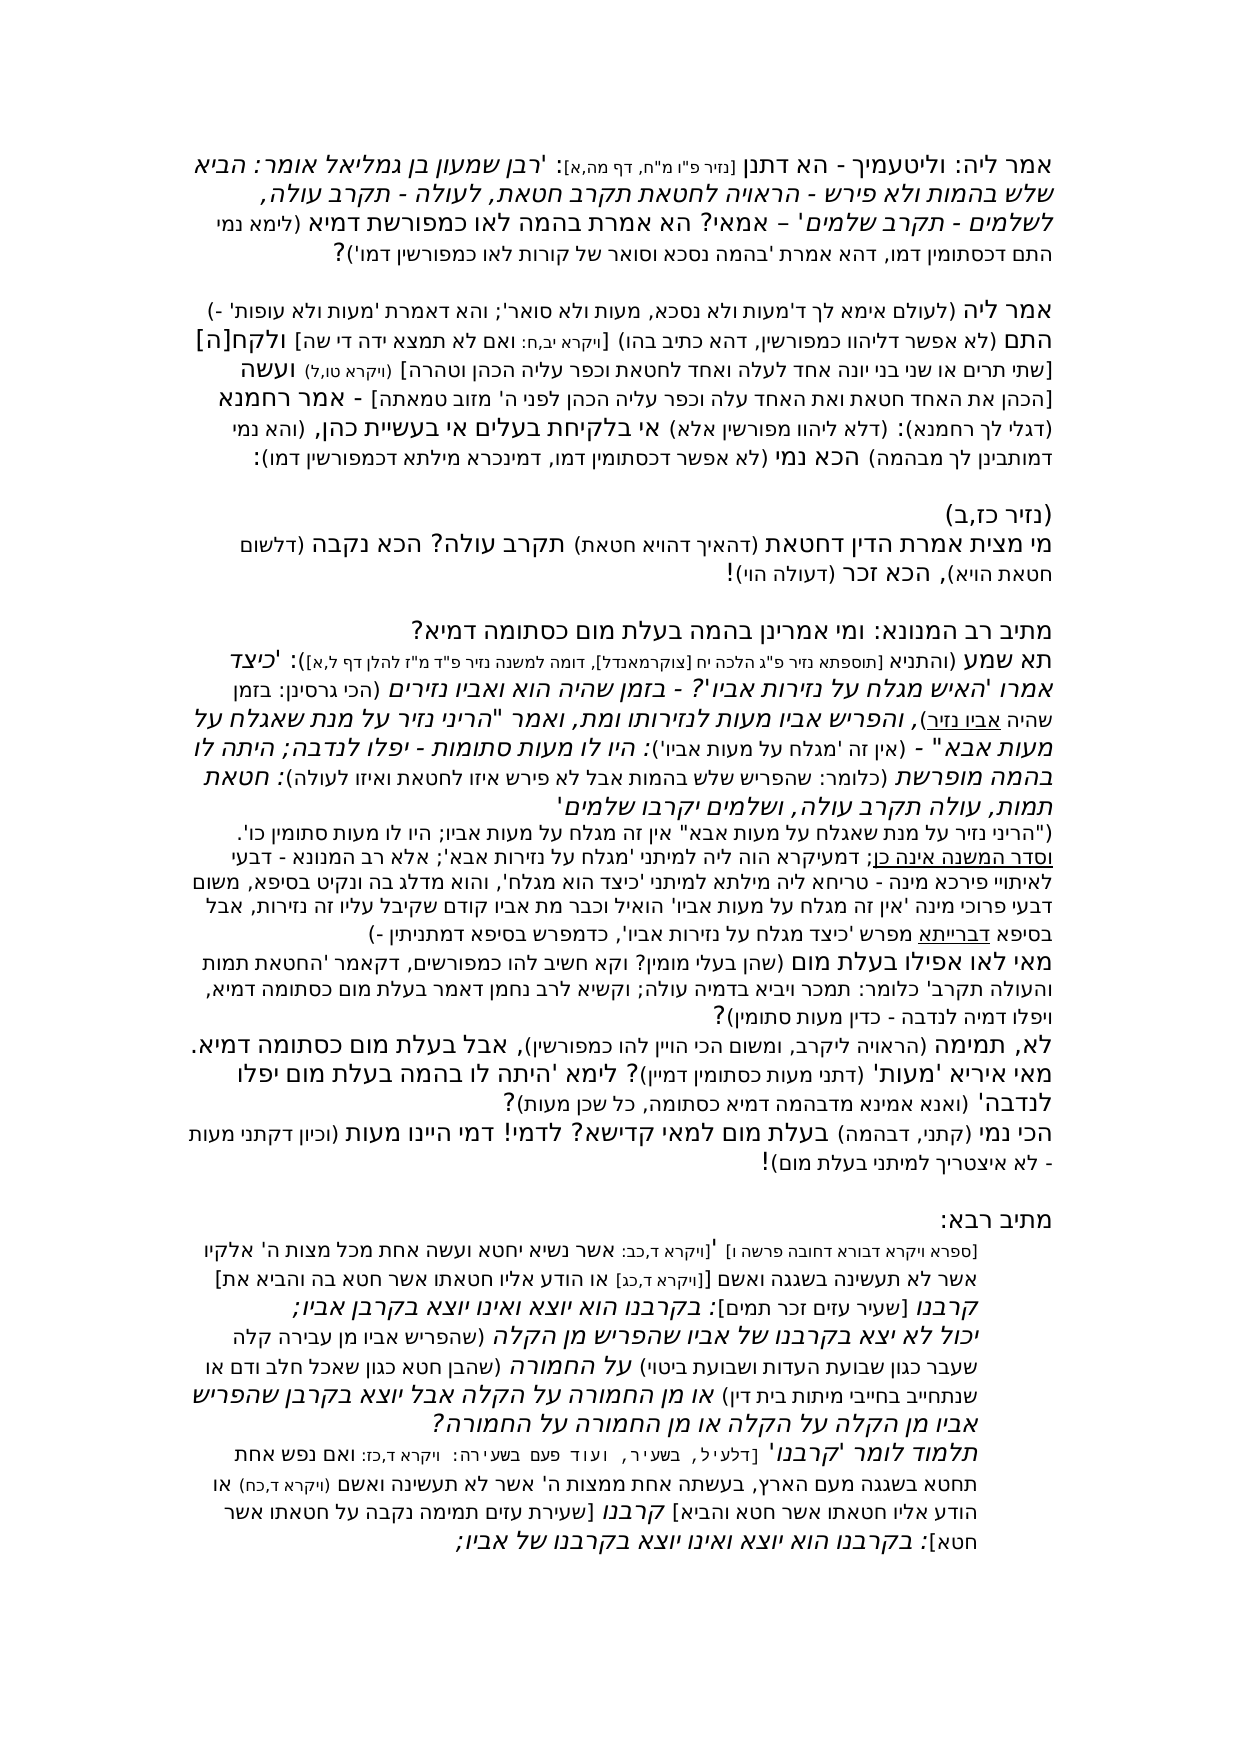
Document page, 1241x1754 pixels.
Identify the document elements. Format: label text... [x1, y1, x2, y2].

text מתיב רב המנונא: ומי אמרינן בהמה בעלת מום כסתומה דמיא? [187, 616, 1053, 645]
text מתיב רבא: [187, 1205, 1053, 1234]
text (נזיר כז,ב) [187, 500, 1053, 529]
text ("הריני נזיר על מנת שאגלח על מעות אבא" אין זה מגלח על מעות אביו; היו לו מעות סתומין כו'. וסדר המשנה אינה כן; דמעיקרא הוה ליה למיתני 'מגלח על נזירות אבא'; אלא רב המנונא - דבעי לאיתויי פירכא מינה - טריחא ליה מילתא למיתני 'כיצד הוא מגלח', והוא מדלג בה ונקיט בסיפא, משום דבעי פרוכי מינה 'אין זה מגלח על מעות אביו' הואיל וכבר מת אביו קודם שקיבל עליו זה נזירות, אבל בסיפא דברייתא מפרש 'כיצד מגלח על נזירות אביו', כדמפרש בסיפא דמתניתין -) [187, 821, 1053, 947]
text תא שמע (והתניא [תוספתא נזיר פ"ג הלכה יח [צוקרמאנדל], דומה למשנה נזיר פ"ד מ"ז להלן דף ל,א]): 'כיצד אמרו 'האיש מגלח על נזירות אביו'? - בזמן שהיה הוא ואביו נזירים (הכי גרסינן: בזמן שהיה אביו נזיר), והפריש אביו מעות לנזירותו ומת, ואמר "הריני נזיר על מנת שאגלח על מעות אבא" - (אין זה 'מגלח על מעות אביו'): היו לו מעות סתומות - יפלו לנדבה; היתה לו בהמה מופרשת (כלומר: שהפריש שלש בהמות אבל לא פירש איזו לחטאת ואיזו לעולה): חטאת תמות, עולה תקרב עולה, ושלמים יקרבו שלמים' [187, 645, 1053, 821]
text [ספרא ויקרא דבורא דחובה פרשה ו] '[ויקרא ד,כב: אשר נשיא יחטא ועשה אחת מכל מצות ה' אלקיו אשר לא תעשינה בשגגה ואשם [[ויקרא ד,כג] או הודע אליו חטאתו אשר חטא בה והביא את] קרבנו [שעיר עזים זכר תמים]: בקרבנו הוא יוצא ואינו יוצא בקרבן אביו; [187, 1234, 978, 1322]
text מי מצית אמרת הדין דחטאת (דהאיך דהויא חטאת) תקרב עולה? הכא נקבה (דלשום חטאת הויא), הכא זכר (דעולה הוי)! [187, 529, 1053, 587]
text אמר ליה: וליטעמיך - הא דתנן [נזיר פ"ו מ"ח, דף מה,א]: 'רבן שמעון בן גמליאל אומר: הביא שלש בהמות ולא פירש - הראויה לחטאת תקרב חטאת, לעולה - תקרב עולה, לשלמים - תקרב שלמים' – אמאי? הא אמרת בהמה לאו כמפורשת דמיא (לימא נמי התם דכסתומין דמו, דהא אמרת 'בהמה נסכא וסואר של קורות לאו כמפורשין דמו')? [187, 150, 1053, 267]
text יכול לא יצא בקרבנו של אביו שהפריש מן הקלה (שהפריש אביו מן עבירה קלה שעבר כגון שבועת העדות ושבועת ביטוי) על החמורה (שהבן חטא כגון שאכל חלב ודם או שנתחייב בחייבי מיתות בית דין) או מן החמורה על הקלה אבל יוצא בקרבן שהפריש אביו מן הקלה על הקלה או מן החמורה על החמורה? [187, 1322, 978, 1438]
text מאי לאו אפילו בעלת מום (שהן בעלי מומין? וקא חשיב להו כמפורשים, דקאמר 'החטאת תמות והעולה תקרב' כלומר: תמכר ויביא בדמיה עולה; וקשיא לרב נחמן דאמר בעלת מום כסתומה דמיא, ויפלו דמיה לנדבה - כדין מעות סתומין)? [187, 947, 1053, 1030]
text הכי נמי (קתני, דבהמה) בעלת מום למאי קדישא? לדמי! דמי היינו מעות (וכיון דקתני מעות - לא איצטריך למיתני בעלת מום)! [187, 1118, 1053, 1176]
text מאי איריא 'מעות' (דתני מעות כסתומין דמיין)? לימא 'היתה לו בהמה בעלת מום יפלו לנדבה' (ואנא אמינא מדבהמה דמיא כסתומה, כל שכן מעות)? [187, 1059, 1053, 1118]
text תלמוד לומר 'קרבנו' [דלעיל, בשעיר, ועוד פעם בשעירה: ויקרא ד,כז: ואם נפש אחת תחטא בשגגה מעם הארץ, בעשתה אחת ממצות ה' אשר לא תעשינה ואשם (ויקרא ד,כח) או הודע אליו חטאתו אשר חטא והביא] קרבנו [שעירת עזים תמימה נקבה על חטאתו אשר חטא]: בקרבנו הוא יוצא ואינו יוצא בקרבנו של אביו; [187, 1438, 978, 1555]
text אמר ליה (לעולם אימא לך ד'מעות ולא נסכא, מעות ולא סואר'; והא דאמרת 'מעות ולא עופות' -) התם (לא אפשר דליהוו כמפורשין, דהא כתיב בהו) [ויקרא יב,ח: ואם לא תמצא ידה די שה] ולקח[ה] [שתי תרים או שני בני יונה אחד לעלה ואחד לחטאת וכפר עליה הכהן וטהרה] (ויקרא טו,ל) ועשה [הכהן את האחד חטאת ואת האחד עלה וכפר עליה הכהן לפני ה' מזוב טמאתה] - אמר רחמנא (דגלי לך רחמנא): (דלא ליהוו מפורשין אלא) אי בלקיחת בעלים אי בעשיית כהן, (והא נמי דמותבינן לך מבהמה) הכא נמי (לא אפשר דכסתומין דמו, דמינכרא מילתא דכמפורשין דמו): [187, 296, 1053, 471]
text לא, תמימה (הראויה ליקרב, ומשום הכי הויין להו כמפורשין), אבל בעלת מום כסתומה דמיא. [187, 1030, 1053, 1059]
